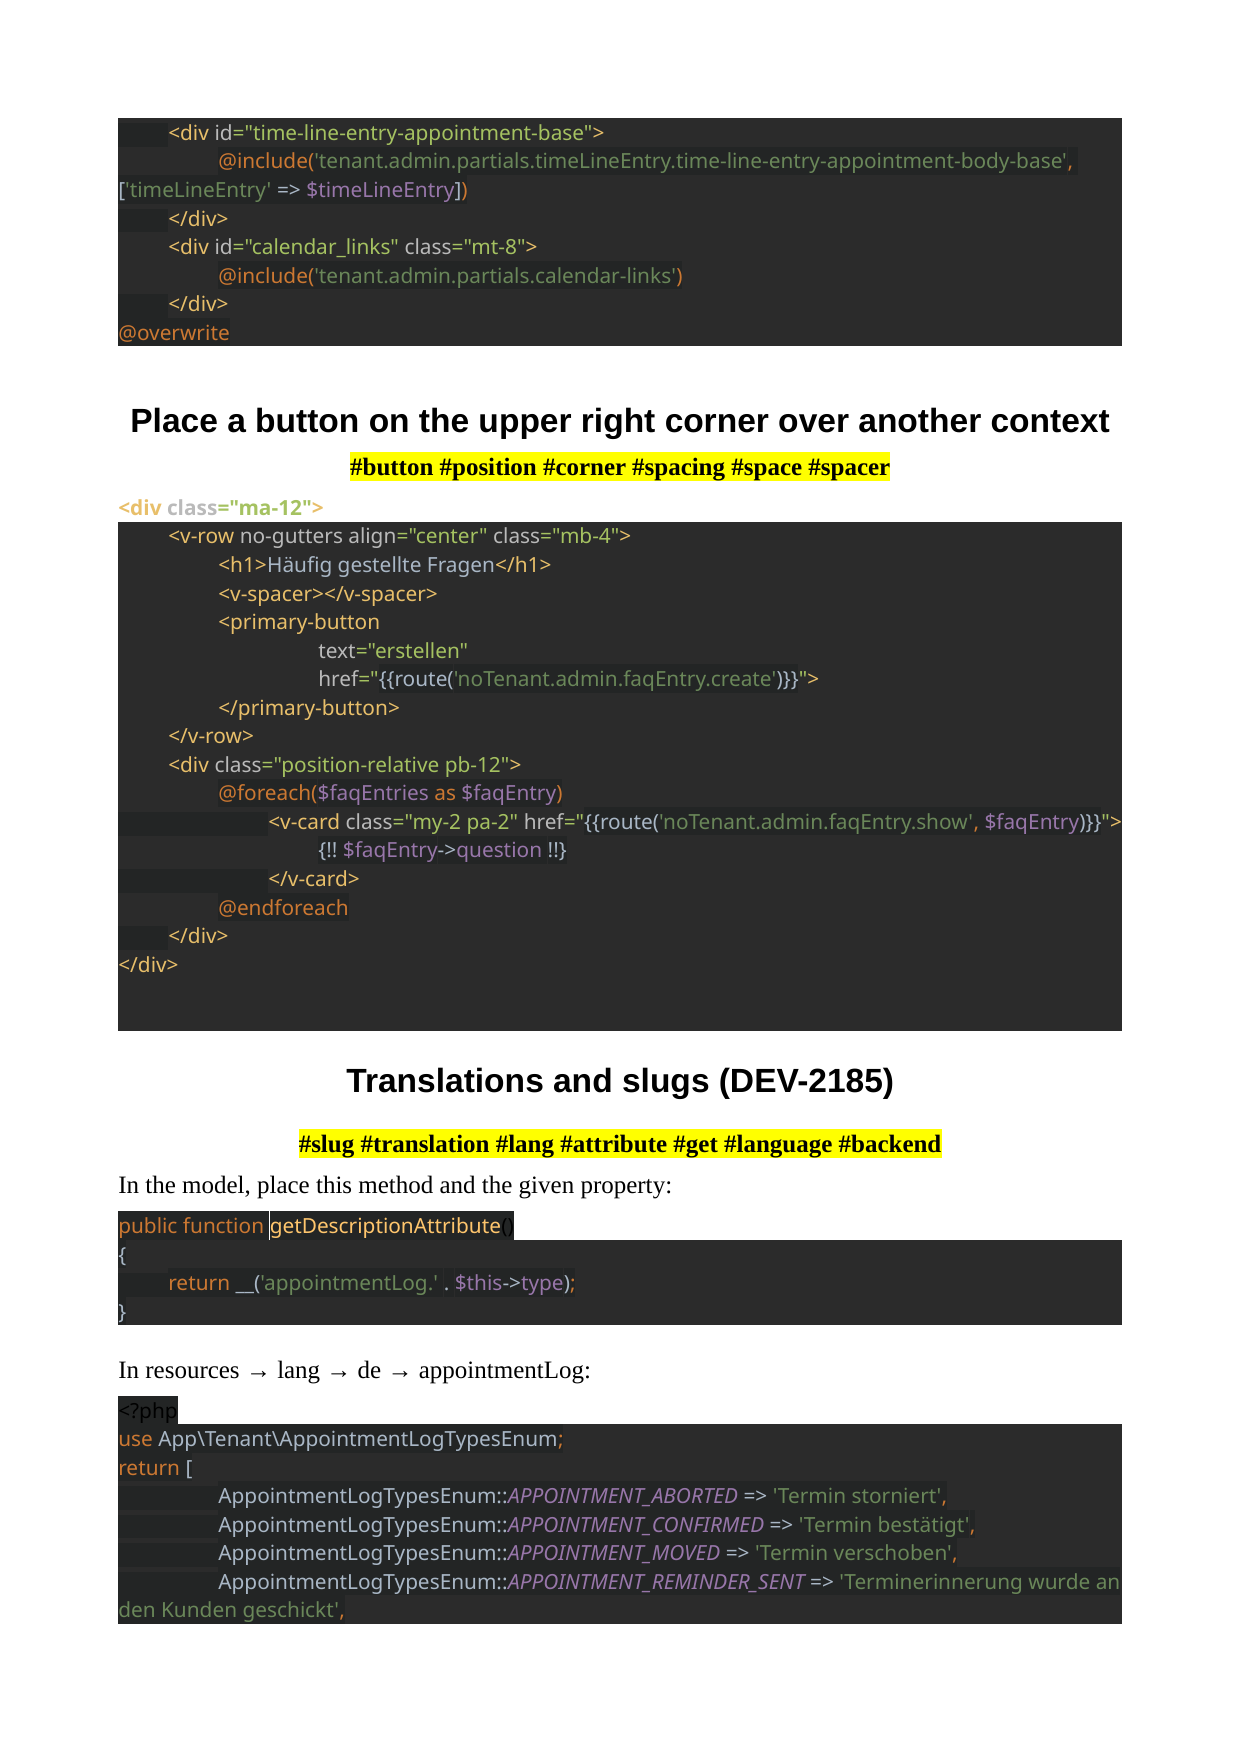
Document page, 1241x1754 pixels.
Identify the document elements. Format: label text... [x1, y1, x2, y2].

text return [ [118, 1453, 1122, 1481]
text <div class="position-relative pb-12"> [118, 750, 1122, 778]
text </v-row> [118, 721, 1122, 750]
text href="{{route('noTenant.admin.faqEntry.create')}}"> [118, 664, 1122, 693]
text #slug #translation #lang #attribute #get #language #backend [118, 1129, 299, 1158]
text use App\Tenant\AppointmentLogTypesEnum; [118, 1424, 1122, 1453]
text @overwrite [118, 318, 1122, 346]
text <v-card class="my-2 pa-2" href="{{route('noTenant.admin.faqEntry.show', $faqEntry)}}"> [118, 807, 1122, 836]
text @foreach($faqEntries as $faqEntry) [118, 778, 1122, 807]
text </div> [118, 950, 1122, 978]
text #button #position #corner #spacing #space #spacer [890, 452, 1122, 481]
text <?php [118, 1396, 1122, 1424]
text @endforeach [118, 893, 1122, 921]
subtitle Translations and slugs (DEV-2185) [118, 1061, 1122, 1099]
text @include('tenant.admin.partials.calendar-links') [118, 261, 1122, 289]
text <div class="ma-12"> [118, 493, 1122, 522]
text <h1>Häufig gestellte Fragen</h1> [118, 550, 1122, 579]
text @include('tenant.admin.partials.timeLineEntry.time-line-entry-appointment-body-base', ['timeLineEntry' => $timeLineEntry]) [118, 147, 1122, 204]
text AppointmentLogTypesEnum::APPOINTMENT_REMINDER_SENT => 'Terminerinnerung wurde an den Kunden geschickt', [118, 1567, 1122, 1624]
text </div> [118, 289, 1122, 318]
text <primary-button [118, 607, 1122, 636]
text #slug #translation #lang #attribute #get #language #backend [942, 1129, 1122, 1158]
text In resources → lang → de → appointmentLog: [118, 1355, 1122, 1383]
text </v-card> [118, 864, 1122, 893]
text <div id="calendar_links" class="mt-8"> [118, 232, 1122, 261]
text <div id="time-line-entry-appointment-base"> [118, 118, 1122, 147]
text In the model, place this method and the given property: [118, 1170, 1122, 1199]
text AppointmentLogTypesEnum::APPOINTMENT_ABORTED => 'Termin storniert', [118, 1481, 1122, 1510]
text { [118, 1240, 1122, 1268]
text AppointmentLogTypesEnum::APPOINTMENT_CONFIRMED => 'Termin bestätigt', [118, 1510, 1122, 1538]
text </div> [118, 204, 1122, 232]
subtitle Place a button on the upper right corner over another context [118, 401, 1122, 439]
text } [118, 1297, 1122, 1325]
text AppointmentLogTypesEnum::APPOINTMENT_MOVED => 'Termin verschoben', [118, 1538, 1122, 1567]
text text="erstellen" [118, 636, 1122, 664]
text return __('appointmentLog.' . $this->type); [118, 1268, 1122, 1297]
text public function getDescriptionAttribute() [118, 1211, 1122, 1240]
text {!! $faqEntry->question !!} [118, 836, 1122, 864]
text <v-spacer></v-spacer> [118, 579, 1122, 607]
text </div> [118, 921, 1122, 950]
text #button #position #corner #spacing #space #spacer [118, 452, 350, 481]
text </primary-button> [118, 693, 1122, 721]
text <v-row no-gutters align="center" class="mb-4"> [118, 522, 1122, 550]
